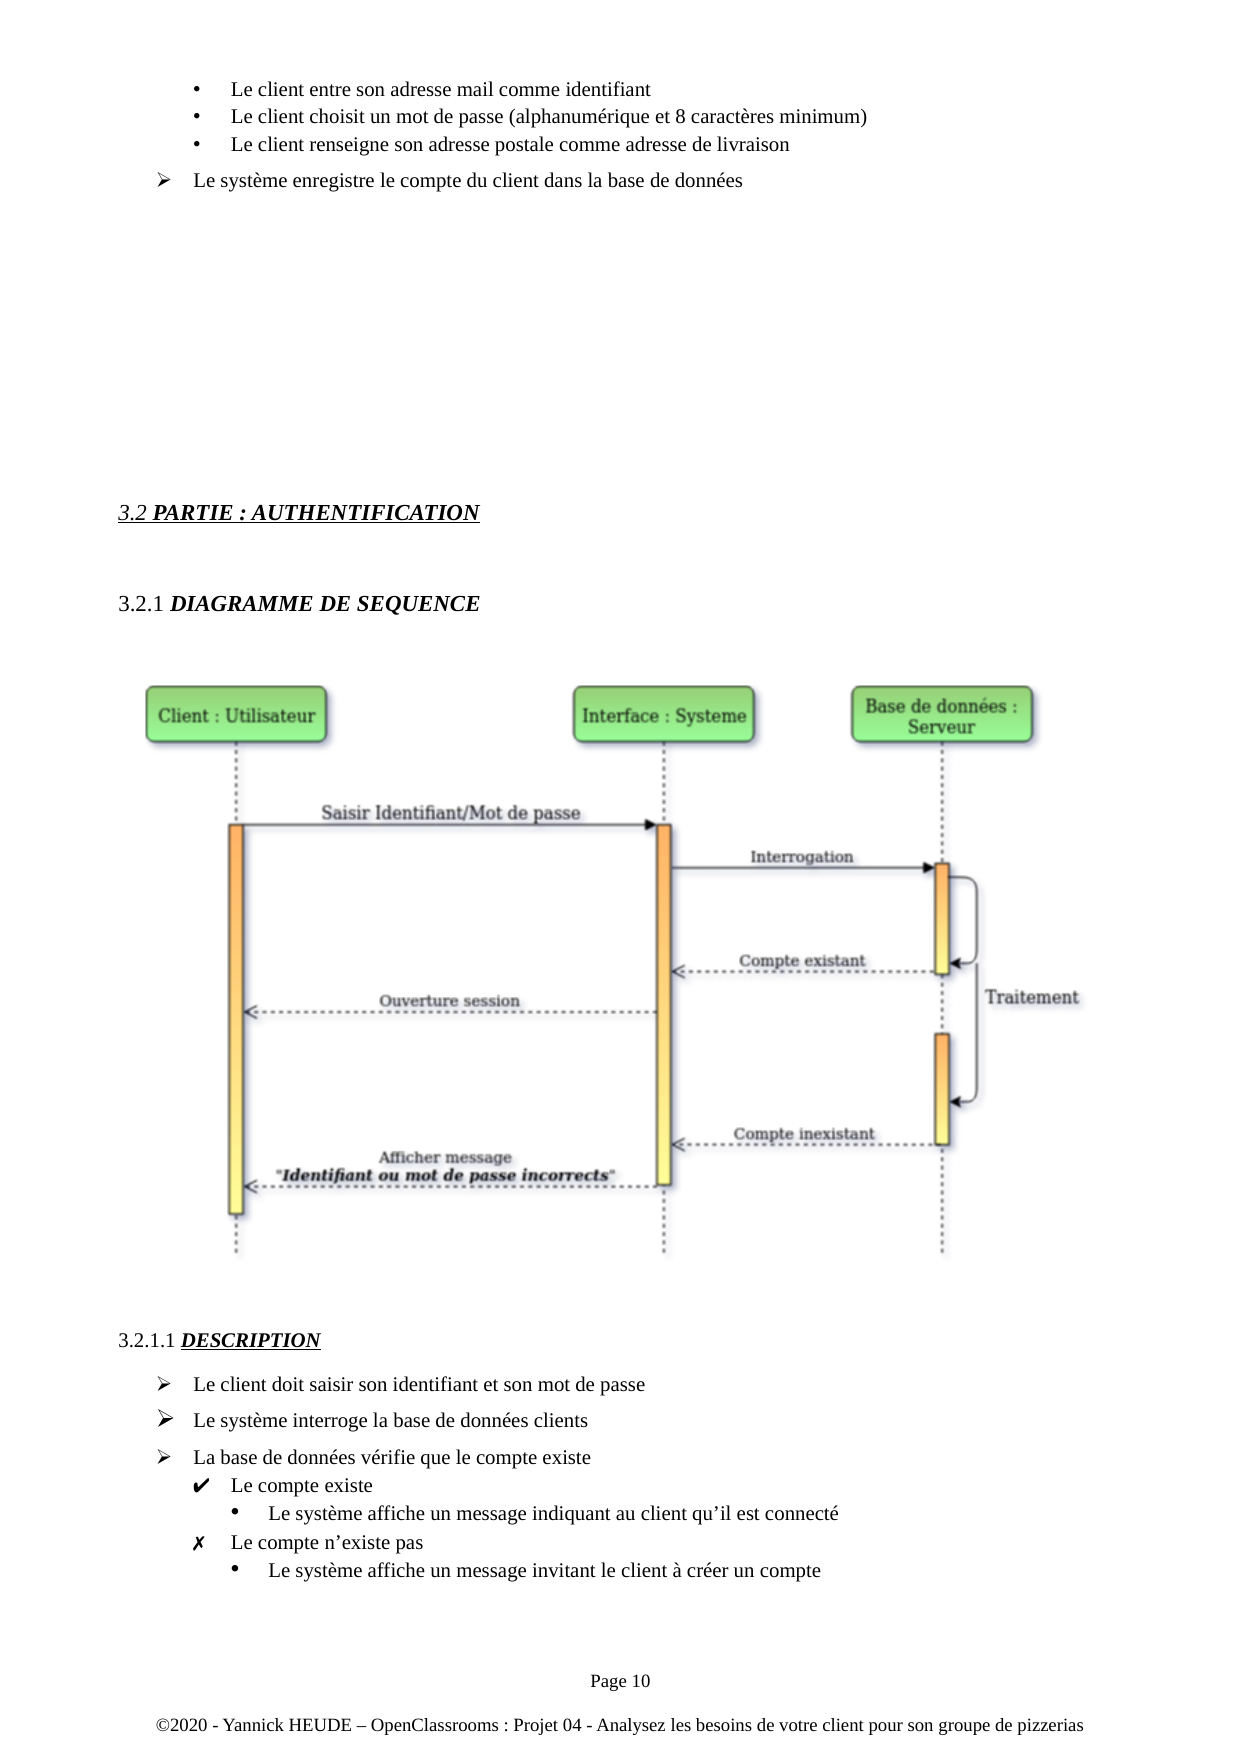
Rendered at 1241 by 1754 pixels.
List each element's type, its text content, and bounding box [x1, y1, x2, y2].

list Le système interroge la base de données clients [156, 1408, 1122, 1433]
list Le client renseigne son adresse postale comme adresse de livraison [193, 132, 1122, 156]
list Le client choisit un mot de passe (alphanumérique et 8 caractères minimum) [193, 104, 1122, 128]
list Le compte existe [193, 1473, 1122, 1498]
list Le système affiche un message invitant le client à créer un compte [231, 1558, 1122, 1583]
text 3.2.1 DIAGRAMME DE SEQUENCE [118, 589, 1122, 616]
text 3.2 PARTIE : AUTHENTIFICATION [118, 499, 1122, 525]
list Le compte n’existe pas [193, 1530, 1122, 1555]
list Le système enregistre le compte du client dans la base de données [156, 168, 1122, 192]
list Le système affiche un message indiquant au client qu’il est connecté [231, 1501, 1122, 1526]
list La base de données vérifie que le compte existe [156, 1445, 1122, 1469]
text 3.2.1.1 DESCRIPTION [118, 1328, 1122, 1352]
list Le client doit saisir son identifiant et son mot de passe [156, 1372, 1122, 1396]
list Le client entre son adresse mail comme identifiant [193, 77, 1122, 101]
picture [118, 658, 1123, 1298]
